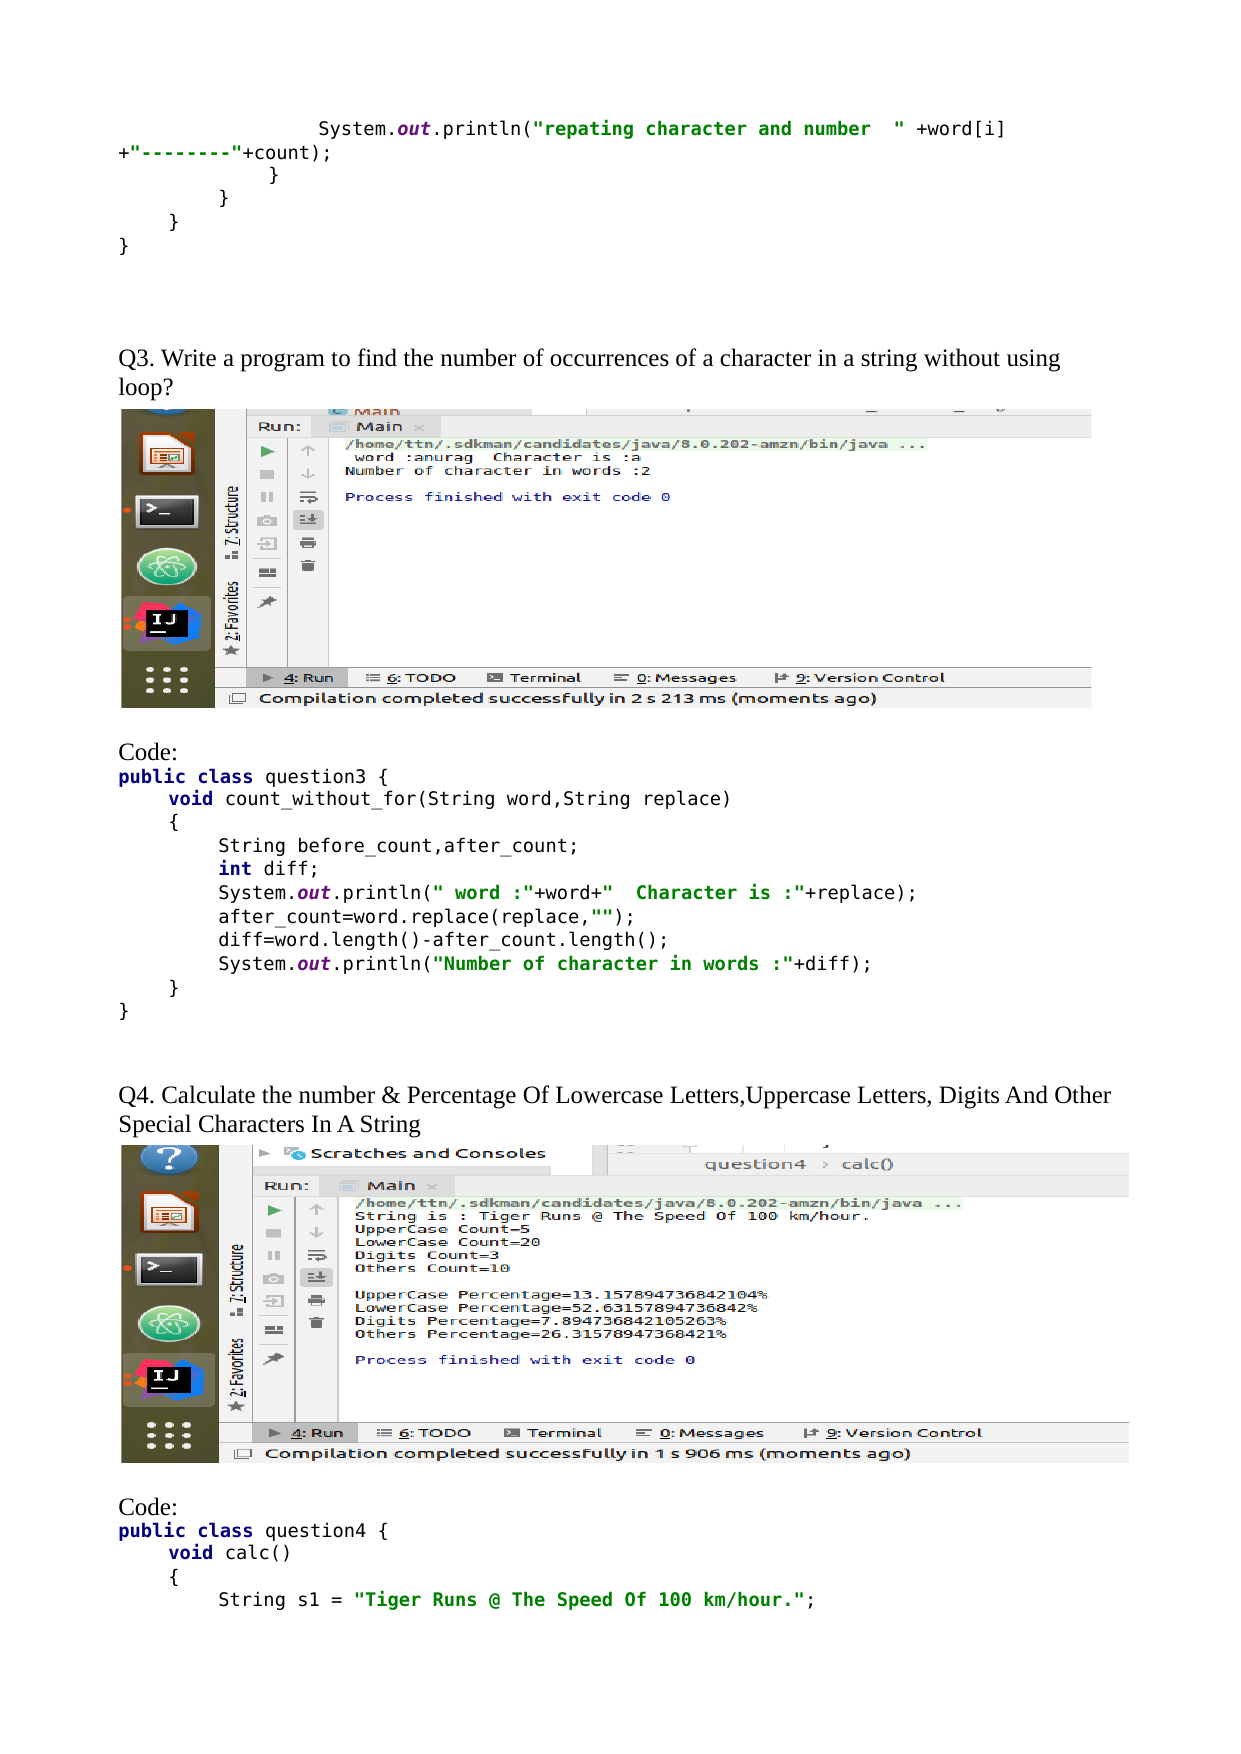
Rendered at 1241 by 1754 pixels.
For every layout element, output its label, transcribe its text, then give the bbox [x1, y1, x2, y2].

text after_count=word.replace(replace,""); [118, 906, 1122, 929]
text } [118, 234, 1122, 256]
text int diff; [118, 858, 1122, 882]
text System.out.println(" word :"+word+" Character is :"+replace); [118, 882, 1122, 906]
text String before_count,after_count; [118, 835, 1122, 858]
text void count_without_for(String word,String replace) [118, 787, 1122, 811]
text } [118, 977, 1122, 1000]
text Code: [118, 737, 1122, 766]
text public class question4 { [118, 1520, 1122, 1542]
text } [118, 164, 1122, 187]
text Q4. Calculate the number & Percentage Of Lowercase Letters,Uppercase Letters, Digits And Other Special Characters In A String [118, 1052, 1122, 1138]
text } [118, 211, 1122, 234]
text Q3. Write a program to find the number of occurrences of a character in a string without using loop? [118, 315, 1122, 401]
text public class question3 { [118, 766, 1122, 787]
text { [118, 1566, 1122, 1589]
text diff=word.length()-after_count.length(); [118, 929, 1122, 953]
text void calc() [118, 1542, 1122, 1566]
text } [118, 187, 1122, 211]
text System.out.println("repating character and number " +word[i]+"--------"+count); [118, 118, 1122, 164]
text String s1 = "Tiger Runs @ The Speed Of 100 km/hour."; [118, 1589, 1122, 1613]
text { [118, 811, 1122, 835]
text } [118, 1000, 1122, 1022]
text Code: [118, 1492, 1122, 1520]
text System.out.println("Number of character in words :"+diff); [118, 953, 1122, 977]
